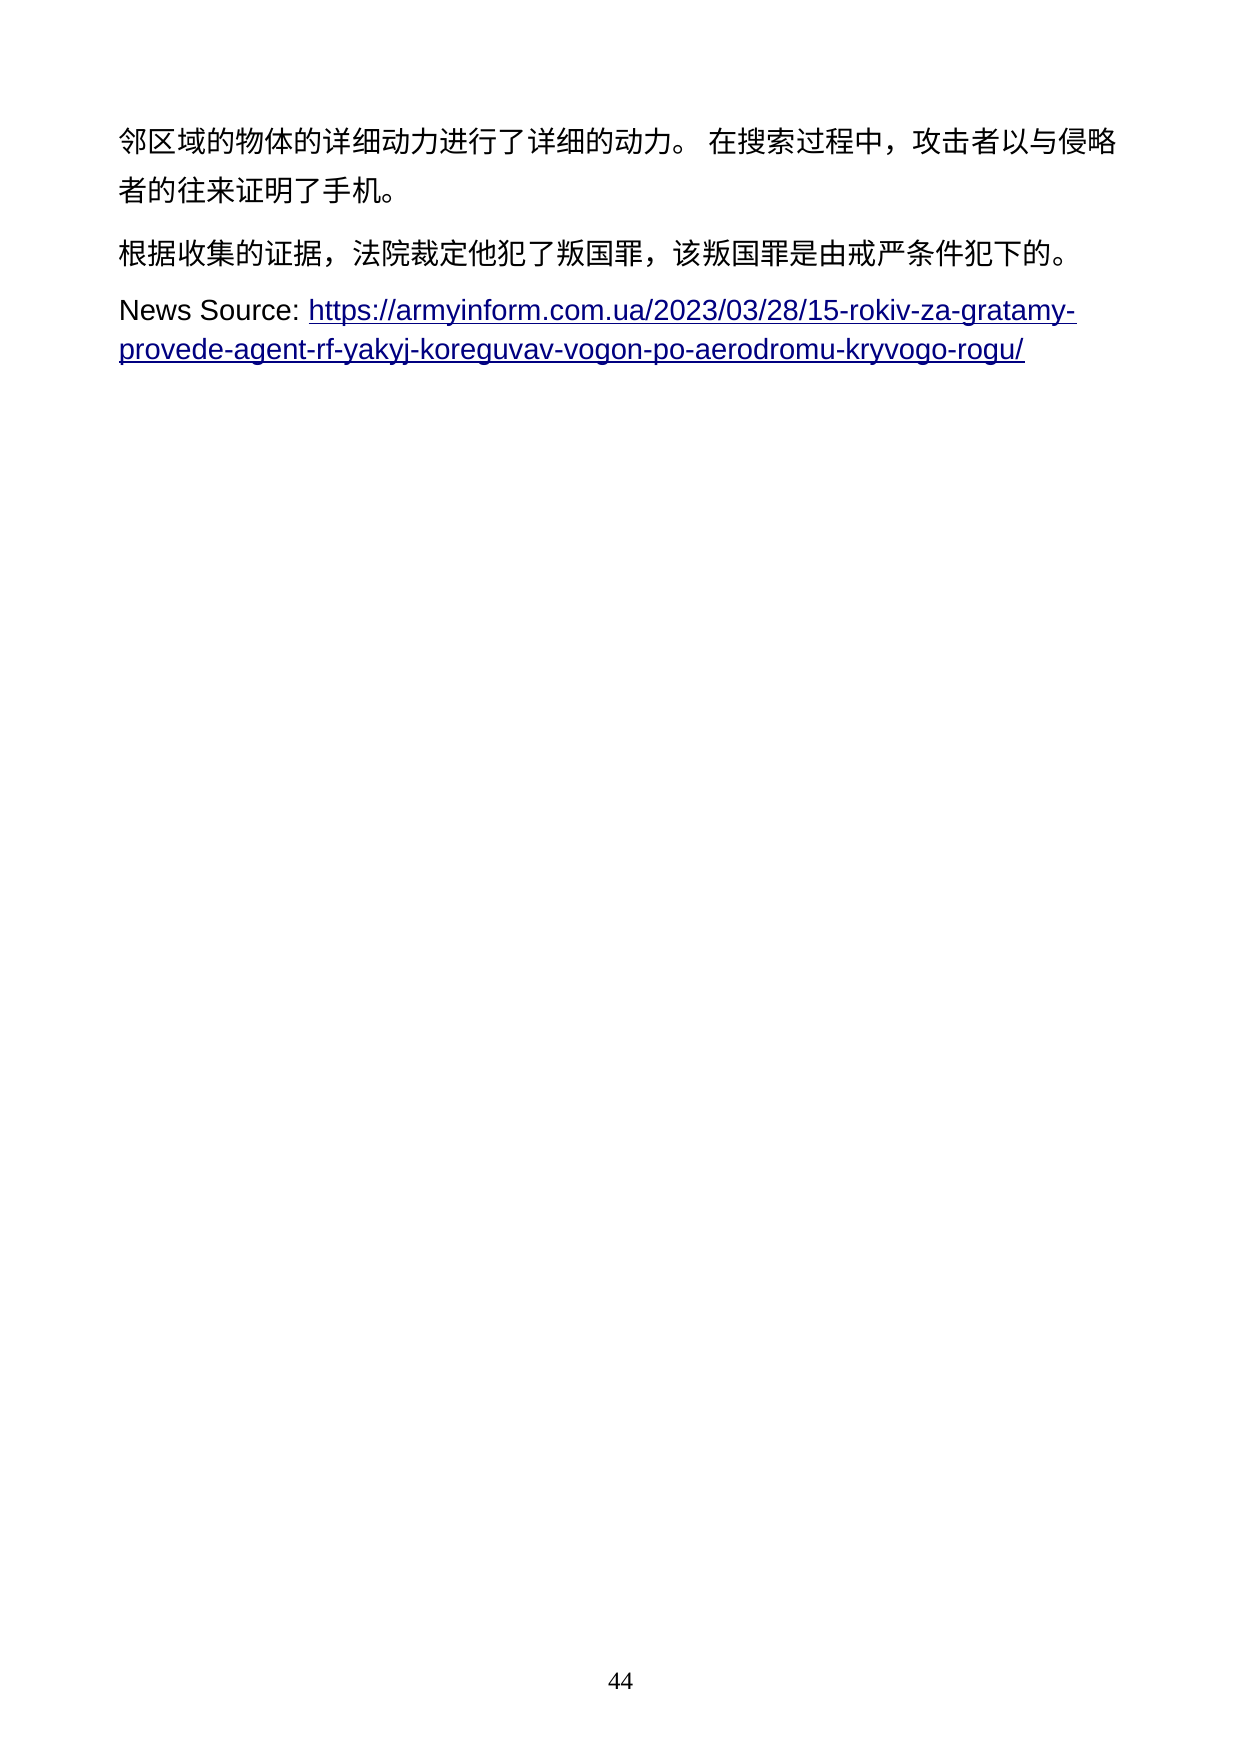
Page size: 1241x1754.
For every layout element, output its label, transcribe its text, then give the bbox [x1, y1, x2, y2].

text 根据收集的证据，法院裁定他犯了叛国罪，该叛国罪是由戒严条件犯下的。 [118, 230, 1122, 272]
text 为了完成敌对的任务，叛徒四处走动，进行了基础设施的隐藏照片固定。 然后，他以电子地图标记的形式向FSB发送了“报告”，媒体文件附有附件，并与相邻区域的物体的详细动力进行了详细的动力。 在搜索过程中，攻击者以与侵略者的往来证明了手机。 [118, 118, 1122, 209]
text News Source: https://armyinform.com.ua/2023/03/28/15-rokiv-za-gratamy-provede-agent-rf-yakyj-koreguvav-vogon-po-aerodromu-kryvogo-rogu/ [118, 293, 1122, 365]
